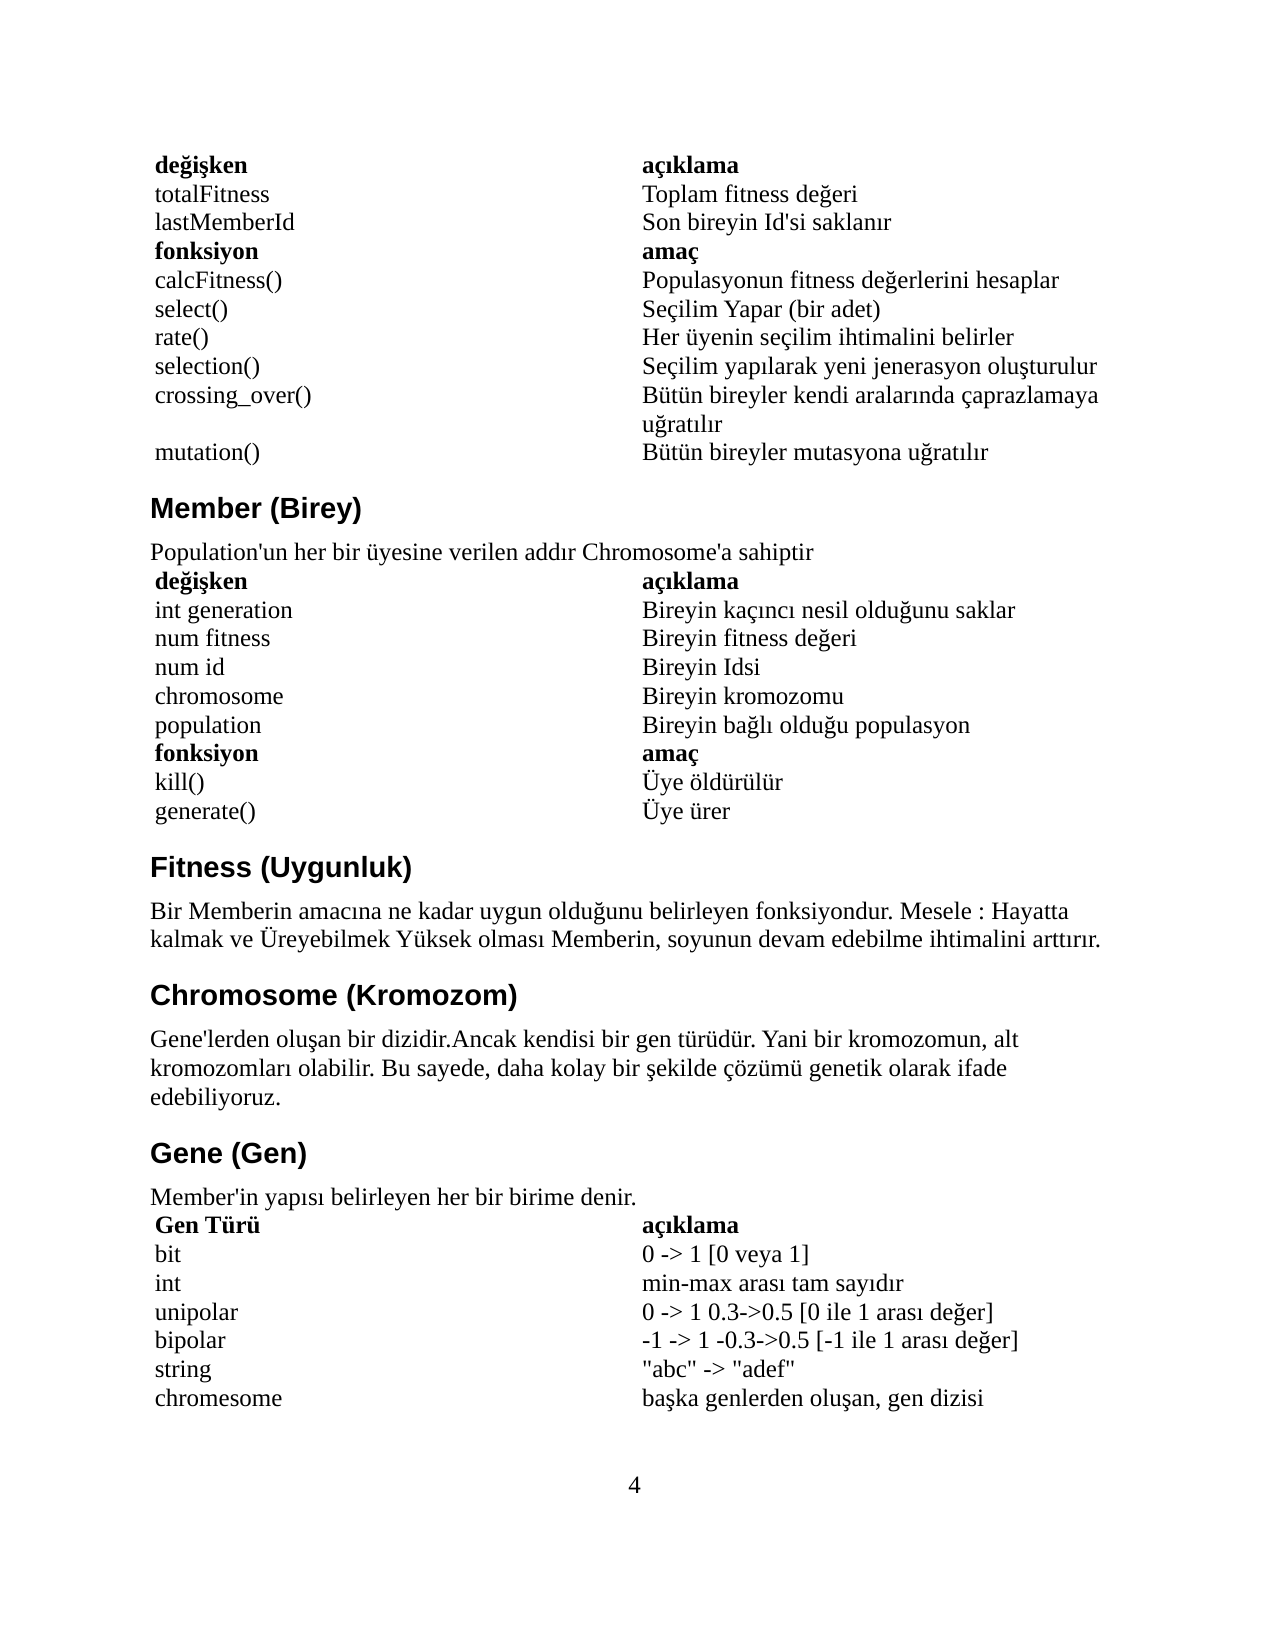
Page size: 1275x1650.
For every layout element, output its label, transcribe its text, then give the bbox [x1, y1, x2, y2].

table_cell Seçilim yapılarak yeni jenerasyon oluşturulur [638, 351, 1125, 380]
table_cell 0 -> 1 0.3->0.5 [0 ile 1 arası değer] [638, 1297, 1125, 1325]
table_header amaç [638, 236, 1125, 265]
table_cell min-max arası tam sayıdır [638, 1268, 1125, 1297]
table_cell 0 -> 1 [0 veya 1] [638, 1239, 1125, 1268]
table_header fonksiyon [150, 739, 637, 767]
table_cell Bütün bireyler kendi aralarında çaprazlamaya uğratılır [638, 380, 1125, 437]
table_cell lastMemberId [150, 208, 637, 236]
table_cell chromesome [150, 1383, 637, 1412]
table_cell Her üyenin seçilim ihtimalini belirler [638, 323, 1125, 351]
table_header değişken [150, 150, 637, 179]
subtitle Member (Birey) [150, 491, 1125, 525]
text Population'un her bir üyesine verilen addır Chromosome'a sahiptir [150, 537, 1125, 566]
table_header açıklama [638, 566, 1125, 595]
table_cell Bireyin bağlı olduğu populasyon [638, 710, 1125, 738]
subtitle Gene (Gen) [150, 1136, 1125, 1169]
table_cell int [150, 1268, 637, 1297]
table_cell Bireyin fitness değeri [638, 624, 1125, 652]
text Gene'lerden oluşan bir dizidir.Ancak kendisi bir gen türüdür. Yani bir kromozomun, alt kromozomları olabilir. Bu sayede, daha kolay bir şekilde çözümü genetik olarak ifade edebiliyoruz. [150, 1024, 1125, 1111]
table_cell Populasyonun fitness değerlerini hesaplar [638, 265, 1125, 294]
table_cell totalFitness [150, 179, 637, 207]
table_cell Bütün bireyler mutasyona uğratılır [638, 438, 1125, 466]
table_cell başka genlerden oluşan, gen dizisi [638, 1383, 1125, 1412]
table_cell select() [150, 294, 637, 322]
table_cell crossing_over() [150, 380, 637, 437]
table_cell Üye öldürülür [638, 767, 1125, 796]
table_cell Seçilim Yapar (bir adet) [638, 294, 1125, 322]
table_header açıklama [638, 1210, 1125, 1239]
table_cell int generation [150, 595, 637, 623]
subtitle Fitness (Uygunluk) [150, 850, 1125, 883]
table_header açıklama [638, 150, 1125, 179]
table_cell Toplam fitness değeri [638, 179, 1125, 207]
text Member'in yapısı belirleyen her bir birime denir. [150, 1182, 1125, 1210]
table_cell num fitness [150, 624, 637, 652]
text Bir Memberin amacına ne kadar uygun olduğunu belirleyen fonksiyondur. Mesele : Hayatta kalmak ve Üreyebilmek Yüksek olması Memberin, soyunun devam edebilme ihtimalini arttırır. [150, 896, 1125, 953]
table_cell string [150, 1354, 637, 1383]
table_header Gen Türü [150, 1210, 637, 1239]
table_cell -1 -> 1 -0.3->0.5 [-1 ile 1 arası değer] [638, 1325, 1125, 1354]
table_header değişken [150, 566, 637, 595]
table_cell mutation() [150, 438, 637, 466]
table_cell Son bireyin Id'si saklanır [638, 208, 1125, 236]
table_header amaç [638, 739, 1125, 767]
table_cell chromosome [150, 681, 637, 710]
table_cell num id [150, 652, 637, 681]
table_header fonksiyon [150, 236, 637, 265]
subtitle Chromosome (Kromozom) [150, 978, 1125, 1012]
table_cell unipolar [150, 1297, 637, 1325]
table_cell selection() [150, 351, 637, 380]
table_cell Bireyin kaçıncı nesil olduğunu saklar [638, 595, 1125, 623]
table_cell Bireyin kromozomu [638, 681, 1125, 710]
table_cell "abc" -> "adef" [638, 1354, 1125, 1383]
table_cell calcFitness() [150, 265, 637, 294]
table_cell bipolar [150, 1325, 637, 1354]
table_cell bit [150, 1239, 637, 1268]
table_cell kill() [150, 767, 637, 796]
table_cell Üye ürer [638, 796, 1125, 825]
table_cell generate() [150, 796, 637, 825]
table_cell population [150, 710, 637, 738]
table_cell rate() [150, 323, 637, 351]
table_cell Bireyin Idsi [638, 652, 1125, 681]
